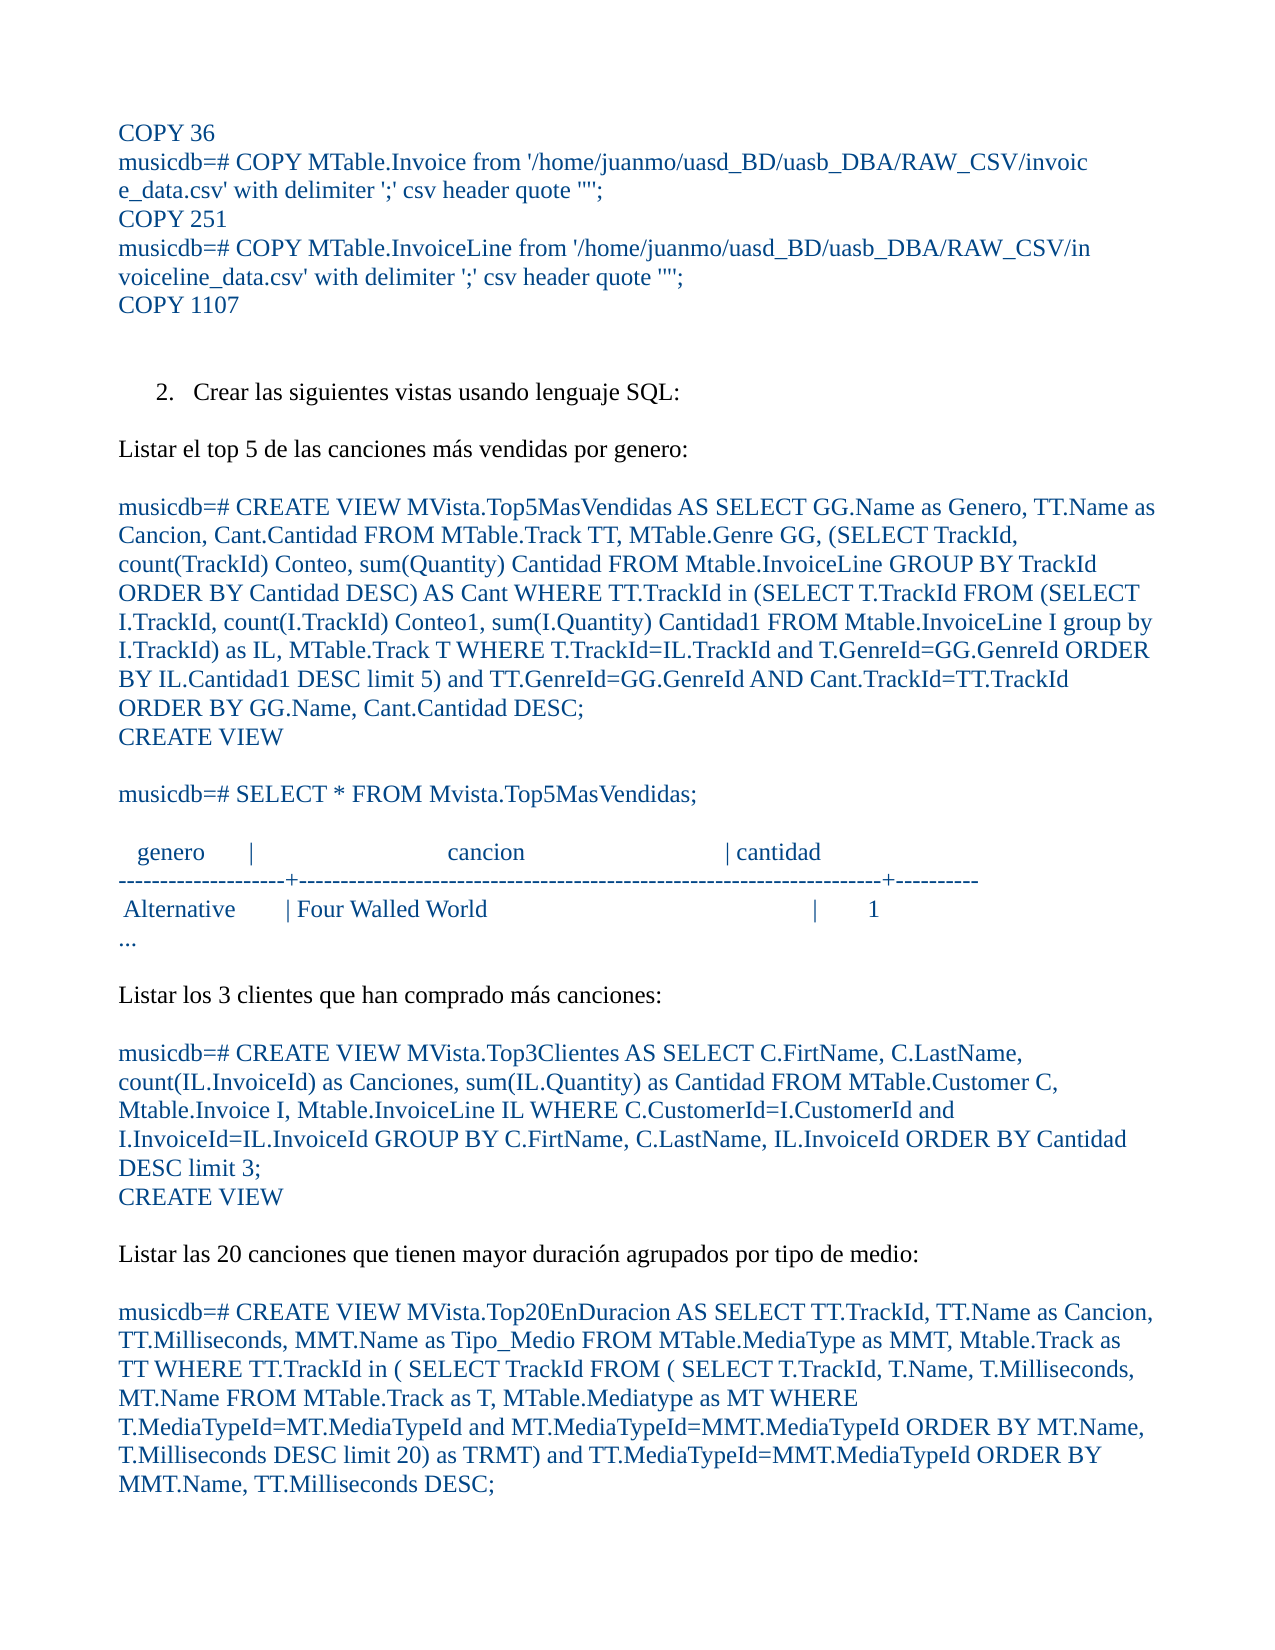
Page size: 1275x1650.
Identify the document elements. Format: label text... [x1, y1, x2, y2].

text musicdb=# COPY MTable.Invoice from '/home/juanmo/uasd_BD/uasb_DBA/RAW_CSV/invoic e_data.csv' with delimiter ';' csv header quote '"'; [118, 147, 1157, 204]
text Listar las 20 canciones que tienen mayor duración agrupados por tipo de medio: [118, 1239, 1157, 1268]
list Crear las siguientes vistas usando lenguaje SQL: [156, 377, 1157, 406]
text musicdb=# COPY MTable.InvoiceLine from '/home/juanmo/uasd_BD/uasb_DBA/RAW_CSV/in voiceline_data.csv' with delimiter ';' csv header quote '"'; [118, 233, 1157, 291]
text COPY 36 [118, 118, 1157, 147]
text COPY 1107 [118, 291, 1157, 319]
text musicdb=# SELECT * FROM Mvista.Top5MasVendidas; [118, 779, 1157, 808]
text ... [118, 923, 1157, 952]
text CREATE VIEW [118, 1182, 1157, 1211]
text Listar los 3 clientes que han comprado más canciones: [118, 981, 1157, 1009]
text --------------------+----------------------------------------------------------------------+---------- [118, 866, 1157, 894]
text Listar el top 5 de las canciones más vendidas por genero: [118, 434, 1157, 463]
text genero | cancion | cantidad [118, 837, 1157, 866]
text musicdb=# CREATE VIEW MVista.Top5MasVendidas AS SELECT GG.Name as Genero, TT.Name as Cancion, Cant.Cantidad FROM MTable.Track TT, MTable.Genre GG, (SELECT TrackId, count(TrackId) Conteo, sum(Quantity) Cantidad FROM Mtable.InvoiceLine GROUP BY TrackId ORDER BY Cantidad DESC) AS Cant WHERE TT.TrackId in (SELECT T.TrackId FROM (SELECT I.TrackId, count(I.TrackId) Conteo1, sum(I.Quantity) Cantidad1 FROM Mtable.InvoiceLine I group by I.TrackId) as IL, MTable.Track T WHERE T.TrackId=IL.TrackId and T.GenreId=GG.GenreId ORDER BY IL.Cantidad1 DESC limit 5) and TT.GenreId=GG.GenreId AND Cant.TrackId=TT.TrackId ORDER BY GG.Name, Cant.Cantidad DESC; [118, 492, 1157, 722]
text CREATE VIEW [118, 722, 1157, 751]
text COPY 251 [118, 204, 1157, 233]
text musicdb=# CREATE VIEW MVista.Top3Clientes AS SELECT C.FirtName, C.LastName, count(IL.InvoiceId) as Canciones, sum(IL.Quantity) as Cantidad FROM MTable.Customer C, Mtable.Invoice I, Mtable.InvoiceLine IL WHERE C.CustomerId=I.CustomerId and I.InvoiceId=IL.InvoiceId GROUP BY C.FirtName, C.LastName, IL.InvoiceId ORDER BY Cantidad DESC limit 3; [118, 1038, 1157, 1182]
text musicdb=# CREATE VIEW MVista.Top20EnDuracion AS SELECT TT.TrackId, TT.Name as Cancion, TT.Milliseconds, MMT.Name as Tipo_Medio FROM MTable.MediaType as MMT, Mtable.Track as TT WHERE TT.TrackId in ( SELECT TrackId FROM ( SELECT T.TrackId, T.Name, T.Milliseconds, MT.Name FROM MTable.Track as T, MTable.Mediatype as MT WHERE T.MediaTypeId=MT.MediaTypeId and MT.MediaTypeId=MMT.MediaTypeId ORDER BY MT.Name, T.Milliseconds DESC limit 20) as TRMT) and TT.MediaTypeId=MMT.MediaTypeId ORDER BY MMT.Name, TT.Milliseconds DESC; [118, 1297, 1157, 1498]
text Alternative | Four Walled World | 1 [118, 894, 1157, 923]
